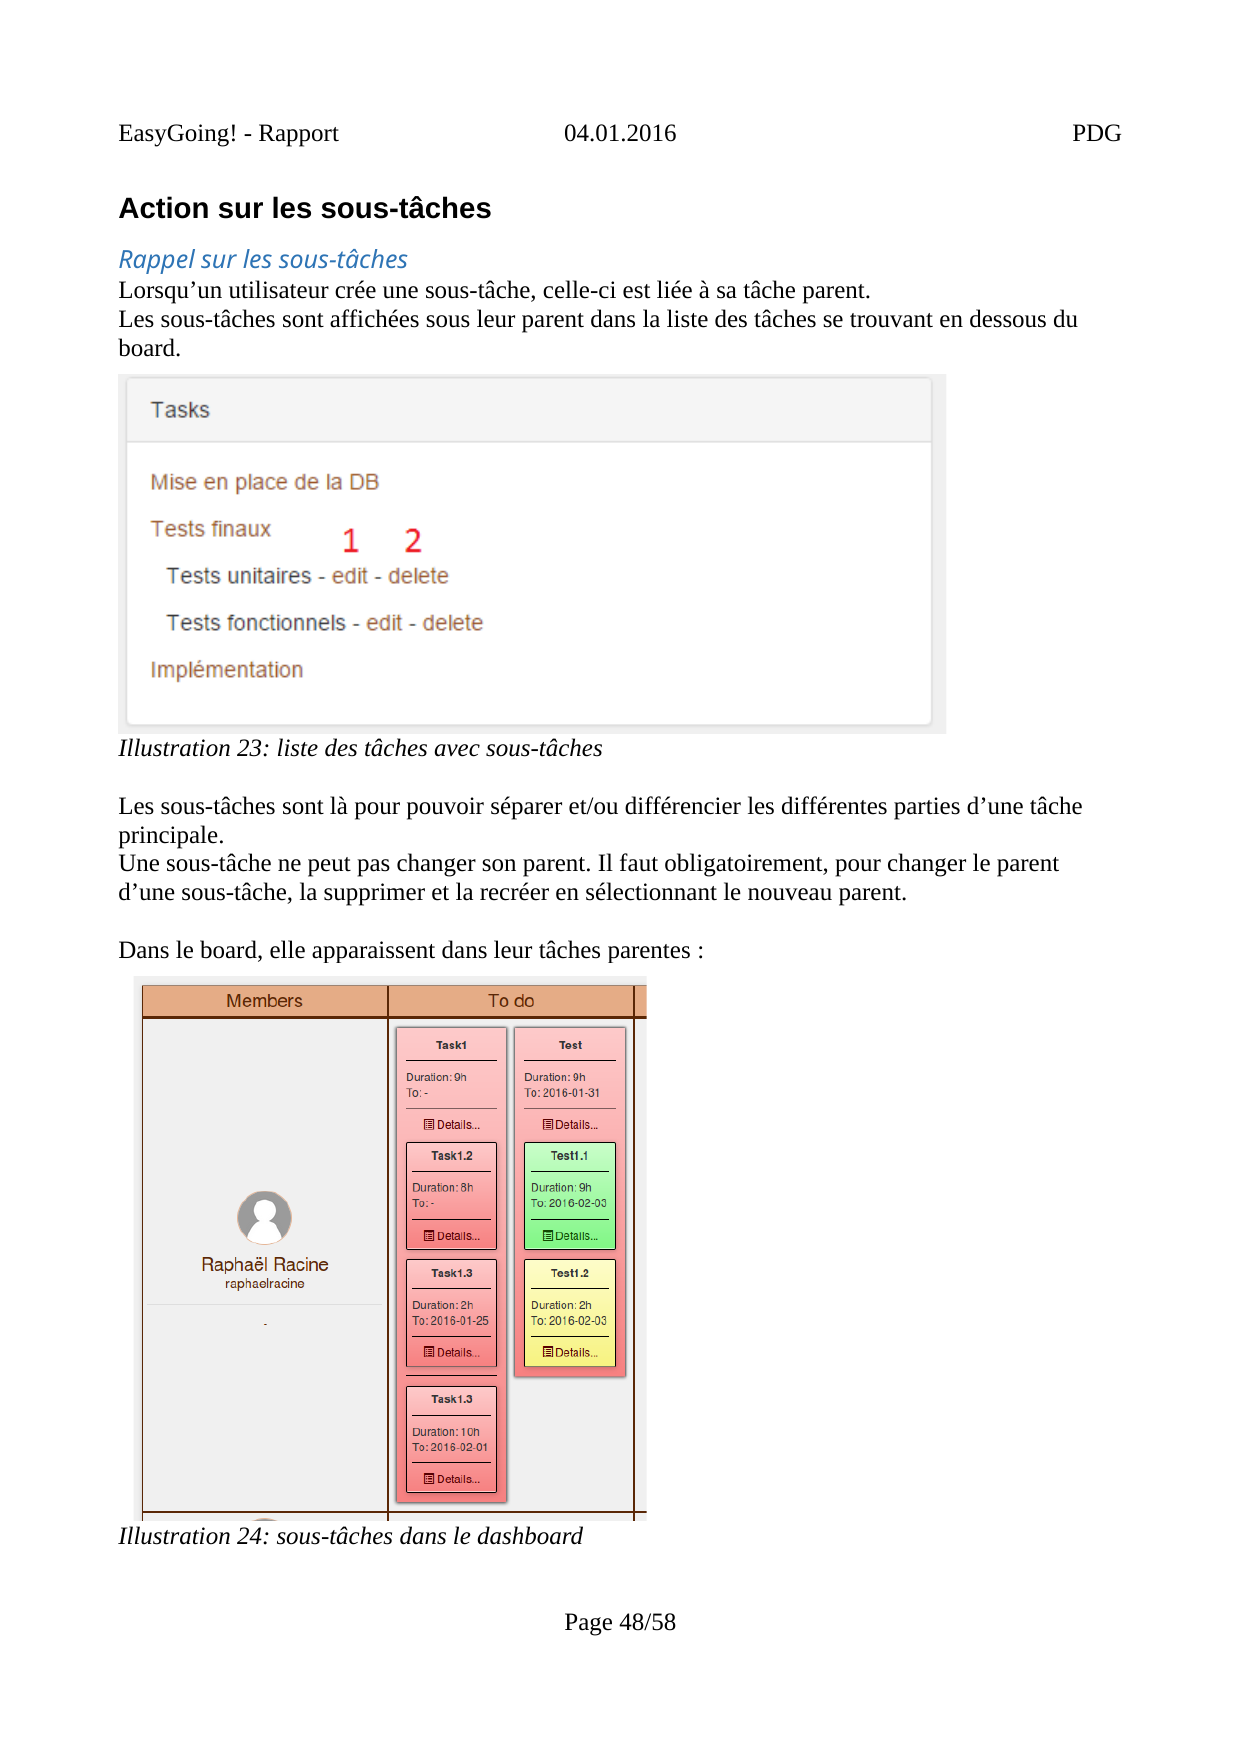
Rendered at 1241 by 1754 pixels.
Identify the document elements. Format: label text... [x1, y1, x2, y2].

text Illustration 23: liste des tâches avec sous-tâches [118, 734, 946, 762]
subtitle Action sur les sous-tâches [118, 191, 1122, 225]
text Les sous-tâches sont là pour pouvoir séparer et/ou différencier les différentes parties d’une tâche principale. [118, 791, 1122, 848]
text Les sous-tâches sont affichées sous leur parent dans la liste des tâches se trouvant en dessous du board. [118, 304, 1122, 362]
picture [133, 976, 647, 1521]
text Dans le board, elle apparaissent dans leur tâches parentes : [118, 935, 1122, 963]
text Une sous-tâche ne peut pas changer son parent. Il faut obligatoirement, pour changer le parent d’une sous-tâche, la supprimer et la recréer en sélectionnant le nouveau parent. [118, 848, 1122, 906]
subtitle Rappel sur les sous-tâches [118, 241, 1122, 275]
picture [118, 374, 947, 734]
text Lorsqu’un utilisateur crée une sous-tâche, celle-ci est liée à sa tâche parent. [118, 275, 1122, 304]
text Illustration 24: sous-tâches dans le dashboard [118, 976, 662, 1550]
